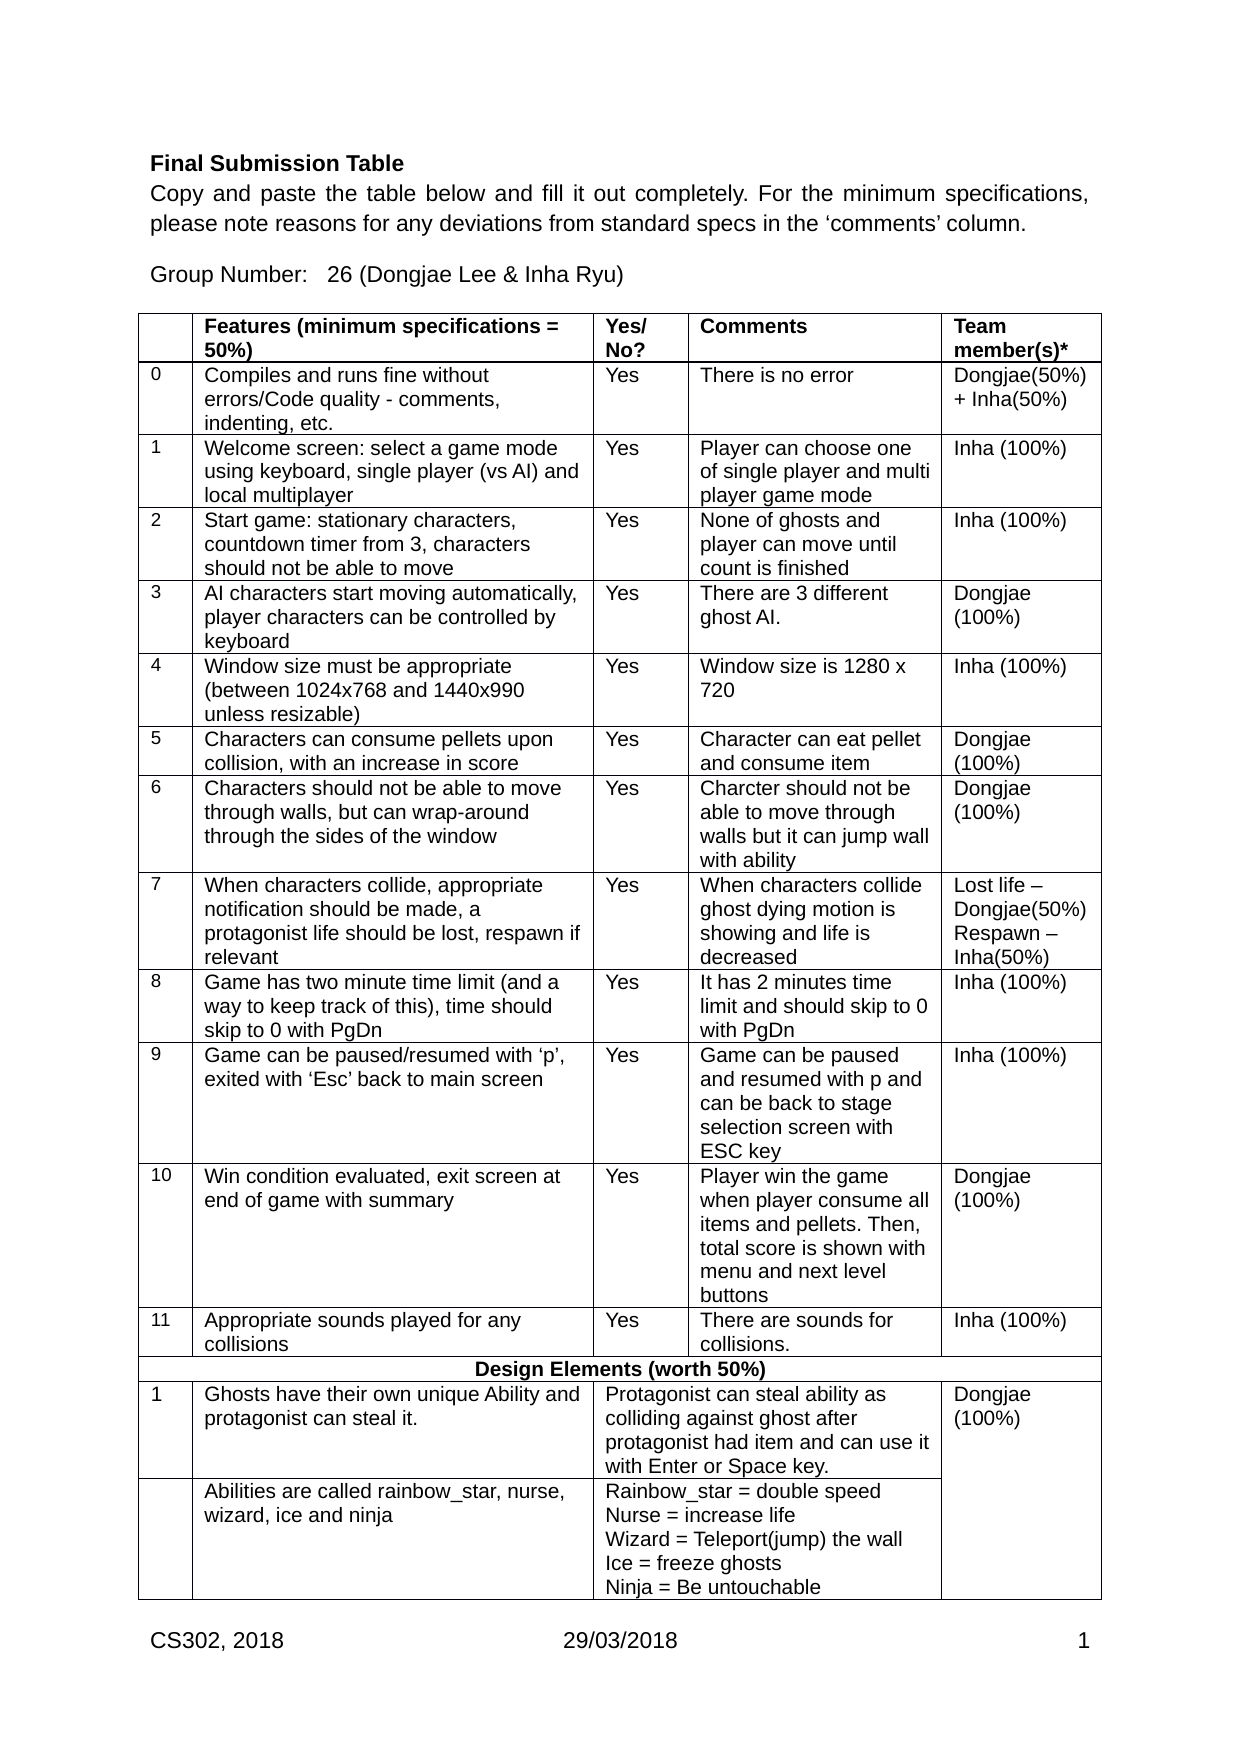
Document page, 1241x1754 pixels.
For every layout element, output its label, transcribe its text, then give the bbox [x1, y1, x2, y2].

table_cell Lost life – Dongjae(50%) Respawn – Inha(50%) [942, 873, 1101, 969]
table_cell 1 [139, 1382, 192, 1478]
table_cell Protagonist can steal ability as colliding against ghost after protagonist had item and can use it with Enter or Space key. [594, 1382, 941, 1478]
table_header Team member(s)* [942, 314, 1101, 361]
table_header [139, 314, 192, 361]
table_cell Dongjae (100%) [942, 581, 1101, 653]
table_cell 1 [139, 435, 192, 507]
table_cell Character can eat pellet and consume item [689, 727, 941, 775]
table_cell Characters can consume pellets upon collision, with an increase in score [193, 727, 593, 775]
table_cell Appropriate sounds played for any collisions [193, 1308, 593, 1356]
table_cell There are sounds for collisions. [689, 1308, 941, 1356]
table_cell There are 3 different ghost AI. [689, 581, 941, 653]
table_cell Welcome screen: select a game mode using keyboard, single player (vs AI) and local multiplayer [193, 435, 593, 507]
table_cell Game can be paused/resumed with ‘p’, exited with ‘Esc’ back to main screen [193, 1043, 593, 1162]
table_cell None of ghosts and player can move until count is finished [689, 508, 941, 580]
table_cell It has 2 minutes time limit and should skip to 0 with PgDn [689, 970, 941, 1042]
table_cell Yes [594, 508, 688, 580]
table_cell Inha (100%) [942, 435, 1101, 507]
table_cell Game has two minute time limit (and a way to keep track of this), time should skip to 0 with PgDn [193, 970, 593, 1042]
table_cell 3 [139, 581, 192, 653]
table_cell [139, 1479, 192, 1599]
table_cell Characters should not be able to move through walls, but can wrap-around through the sides of the window [193, 776, 593, 872]
table_cell Yes [594, 727, 688, 775]
table_cell Yes [594, 654, 688, 726]
table_cell 6 [139, 776, 192, 872]
table_cell When characters collide, appropriate notification should be made, a protagonist life should be lost, respawn if relevant [193, 873, 593, 969]
table_cell Window size must be appropriate (between 1024x768 and 1440x990 unless resizable) [193, 654, 593, 726]
table_cell Inha (100%) [942, 508, 1101, 580]
table_cell Charcter should not be able to move through walls but it can jump wall with ability [689, 776, 941, 872]
table_cell Inha (100%) [942, 1043, 1101, 1162]
table_cell Rainbow_star = double speed Nurse = increase life Wizard = Teleport(jump) the wall Ice = freeze ghosts Ninja = Be untouchable [594, 1479, 941, 1599]
table_cell Yes [594, 776, 688, 872]
table_cell Dongjae (100%) [942, 727, 1101, 775]
table_cell Dongjae(50%) + Inha(50%) [942, 363, 1101, 434]
table_cell Yes [594, 1308, 688, 1356]
table_header Comments [689, 314, 941, 361]
table_cell Win condition evaluated, exit screen at end of game with summary [193, 1164, 593, 1307]
table_cell Player win the game when player consume all items and pellets. Then, total score is shown with menu and next level buttons [689, 1164, 941, 1307]
table_cell 5 [139, 727, 192, 775]
table_cell When characters collide ghost dying motion is showing and life is decreased [689, 873, 941, 969]
table_cell 8 [139, 970, 192, 1042]
table_cell Inha (100%) [942, 654, 1101, 726]
table_cell Yes [594, 435, 688, 507]
text Group Number: 26 (Dongjae Lee & Inha Ryu) [150, 261, 1090, 288]
table_header Features (minimum specifications = 50%) [193, 314, 593, 361]
table_cell There is no error [689, 363, 941, 434]
table_cell Dongjae (100%) [942, 776, 1101, 872]
table_cell Compiles and runs fine without errors/Code quality - comments, indenting, etc. [193, 363, 593, 434]
table_cell Game can be paused and resumed with p and can be back to stage selection screen with ESC key [689, 1043, 941, 1162]
table_cell Yes [594, 363, 688, 434]
table_cell Inha (100%) [942, 1308, 1101, 1356]
table_cell Yes [594, 581, 688, 653]
table_cell Start game: stationary characters, countdown timer from 3, characters should not be able to move [193, 508, 593, 580]
table_cell Yes [594, 970, 688, 1042]
table_cell Yes [594, 873, 688, 969]
table_header Yes/No? [594, 314, 688, 361]
table_cell 7 [139, 873, 192, 969]
table_cell Ghosts have their own unique Ability and protagonist can steal it. [193, 1382, 593, 1478]
table_cell Abilities are called rainbow_star, nurse, wizard, ice and ninja [193, 1479, 593, 1599]
table_cell 10 [139, 1164, 192, 1307]
table_cell 9 [139, 1043, 192, 1162]
table_cell 11 [139, 1308, 192, 1356]
text Final Submission Table Copy and paste the table below and fill it out completely. For the minimum specifications, please note reasons for any deviations from standard specs in the ‘comments’ column. [150, 150, 1090, 237]
table_cell Yes [594, 1164, 688, 1307]
table_cell AI characters start moving automatically, player characters can be controlled by keyboard [193, 581, 593, 653]
table_cell Yes [594, 1043, 688, 1162]
table_cell 2 [139, 508, 192, 580]
table_cell Design Elements (worth 50%) [139, 1357, 1101, 1381]
table_cell Dongjae (100%) [942, 1164, 1101, 1307]
table_cell 0 [139, 363, 192, 434]
table_cell Dongjae (100%) [942, 1382, 1101, 1599]
table_cell Window size is 1280 x 720 [689, 654, 941, 726]
table_cell Inha (100%) [942, 970, 1101, 1042]
table_cell Player can choose one of single player and multi player game mode [689, 435, 941, 507]
table_cell 4 [139, 654, 192, 726]
